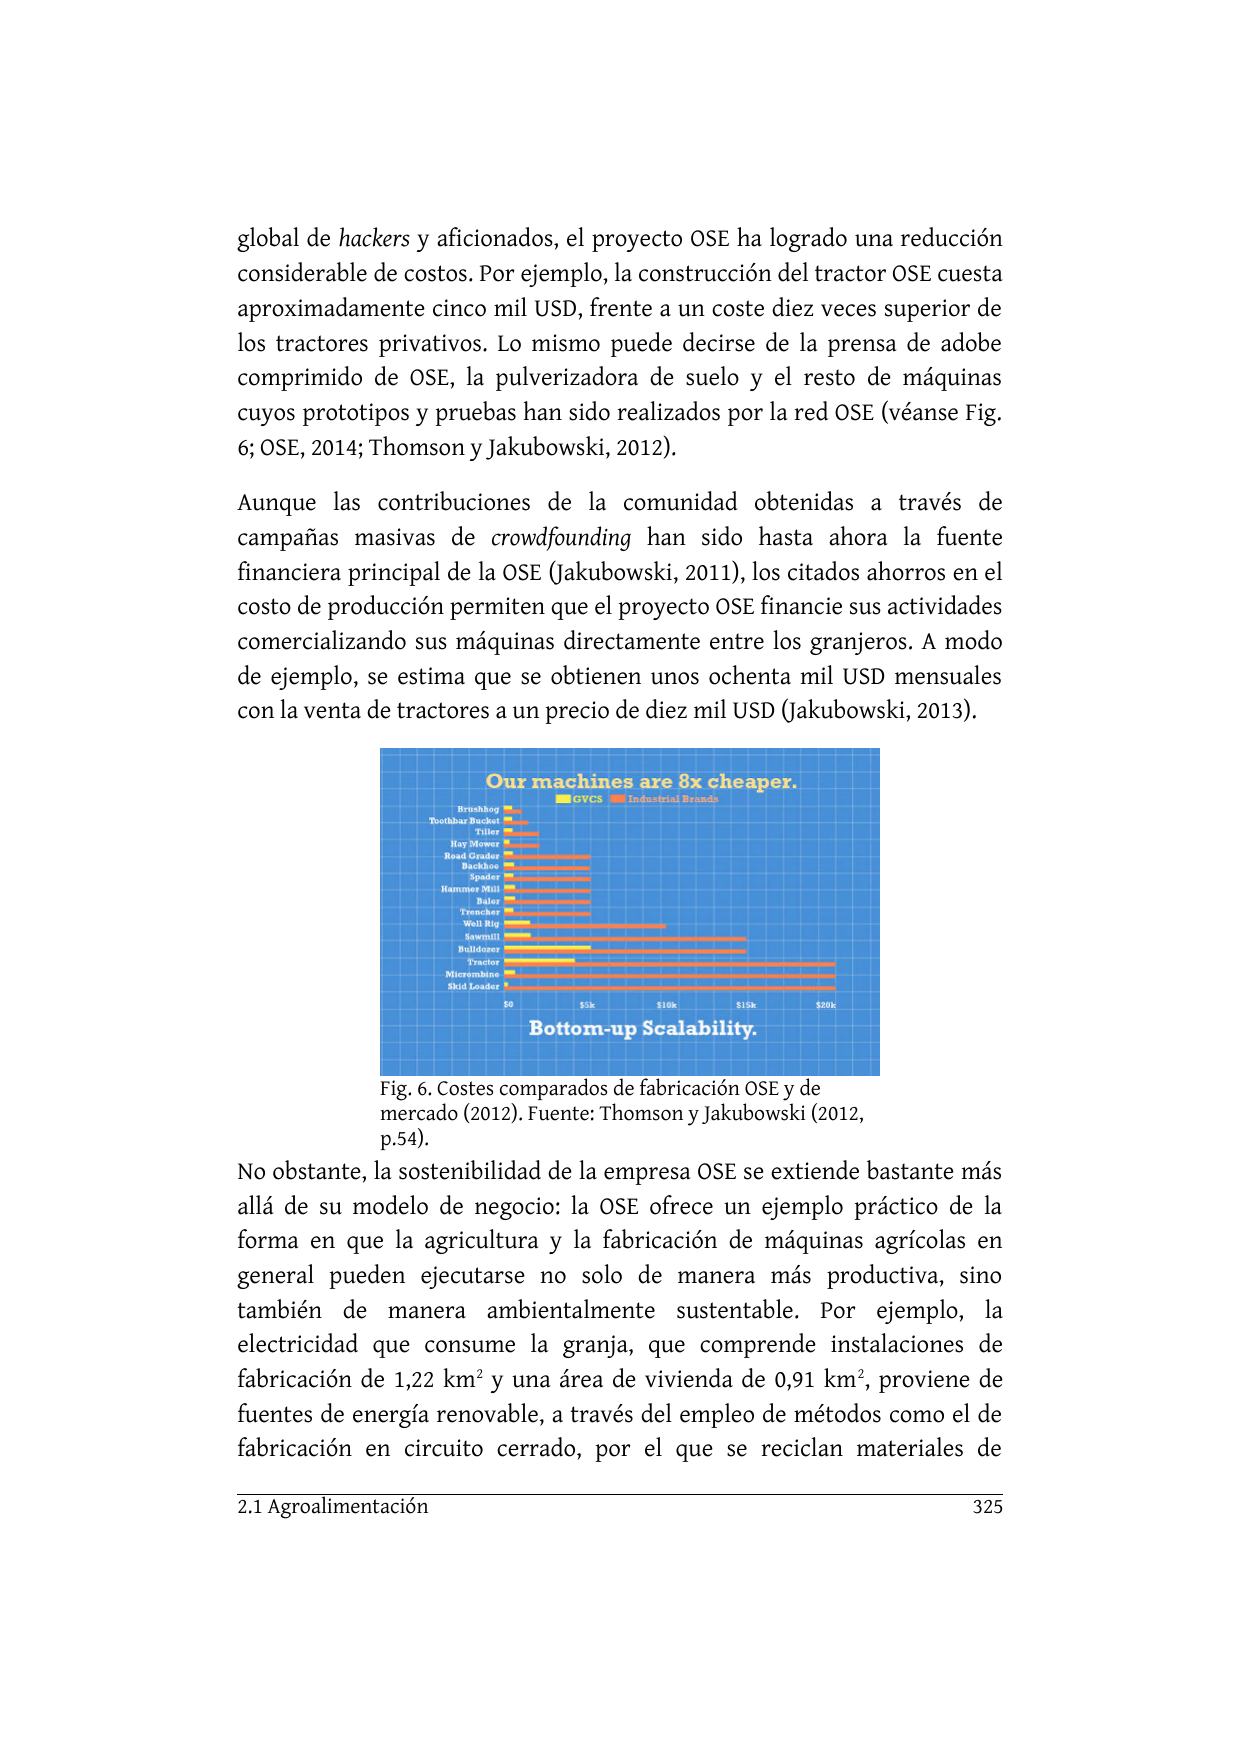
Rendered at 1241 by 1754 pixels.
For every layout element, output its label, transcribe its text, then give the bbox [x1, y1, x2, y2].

picture [380, 748, 880, 1076]
text No obstante, la sostenibilidad de la empresa OSE se extiende bastante más allá de su modelo de negocio: la OSE ofrece un ejemplo práctico de la forma en que la agricultura y la fabricación de máquinas agrícolas en general pueden ejecutarse no solo de manera más productiva, sino también de manera ambientalmente sustentable. Por ejemplo, la electricidad que consume la granja, que comprende instalaciones de fabricación de 1,22 km2 y una área de vivienda de 0,91 km2, proviene de fuentes de energía renovable, a través del empleo de métodos como el de fabricación en circuito cerrado, por el que se reciclan materiales de [237, 753, 1003, 1464]
text Aunque las contribuciones de la comunidad obtenidas a través de campañas masivas de crowdfounding han sido hasta ahora la fuente financiera principal de la OSE (Jakubowski, 2011), los citados ahorros en el costo de producción permiten que el proyecto OSE financie sus actividades comercializando sus máquinas directamente entre los granjeros. A modo de ejemplo, se estima que se obtienen unos ochenta mil USD mensuales con la venta de tractores a un precio de diez mil USD (Jakubowski, 2013). [237, 489, 1003, 726]
text global de hackers y aficionados, el proyecto OSE ha logrado una reducción considerable de costos. Por ejemplo, la construcción del tractor OSE cuesta aproximadamente cinco mil USD, frente a un coste diez veces superior de los tractores privativos. Lo mismo puede decirse de la prensa de adobe comprimido de OSE, la pulverizadora de suelo y el resto de máquinas cuyos prototipos y pruebas han sido realizados por la red OSE (véanse Fig. 6; OSE, 2014; Thomson y Jakubowski, 2012). [237, 225, 1003, 462]
text Fig. 6. Costes comparados de fabricación OSE y de mercado (2012). Fuente: Thomson y Jakubowski (2012, p.54). [380, 1076, 880, 1152]
